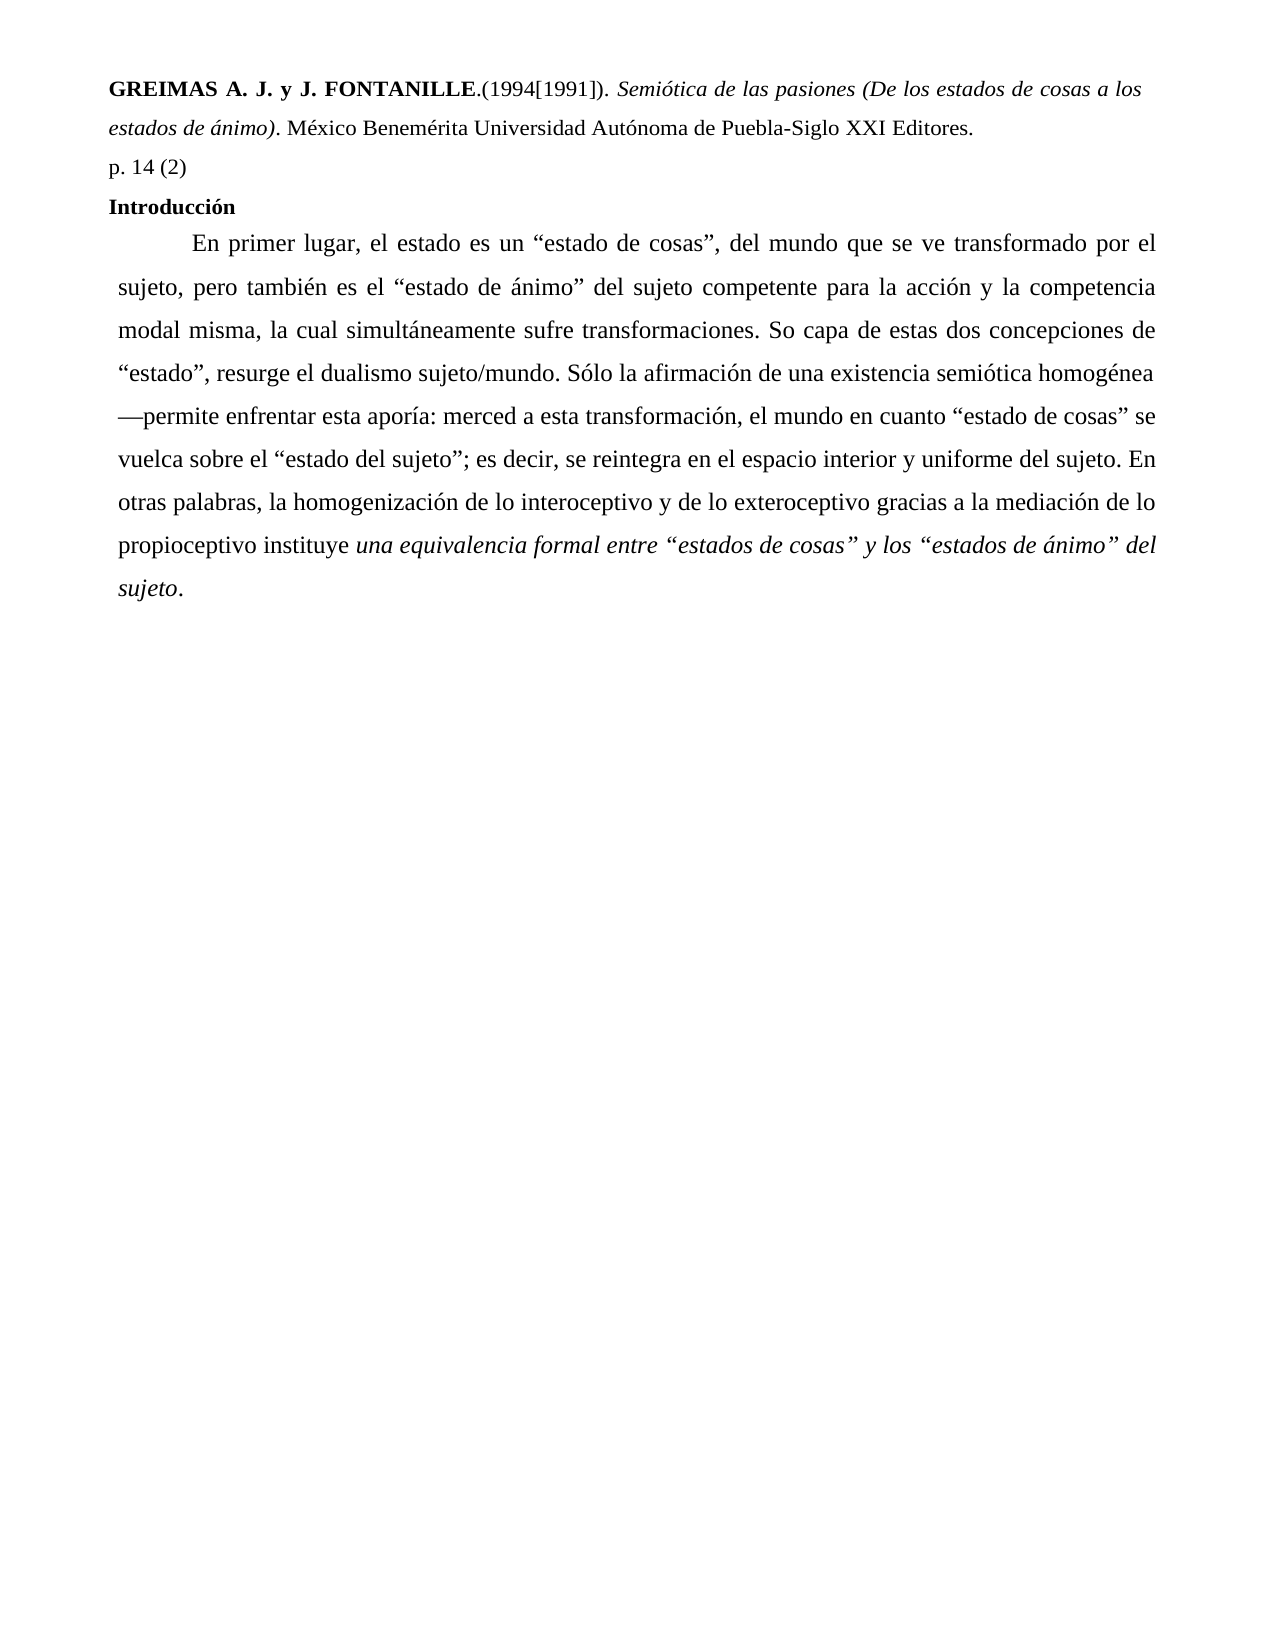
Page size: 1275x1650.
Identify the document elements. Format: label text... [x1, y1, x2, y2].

text GREIMAS A. J. y J. FONTANILLE.(1994[1991]). Semiótica de las pasiones (De los estados de cosas a los estados de ánimo). México Benemérita Universidad Autónoma de Puebla-Siglo XXI Editores. [108, 76, 1169, 140]
text p. 14 (2) [108, 154, 1169, 179]
text ―permite enfrentar esta aporía: merced a esta transformación, el mundo en cuanto “estado de cosas” se vuelca sobre el “estado del sujeto”; es decir, se reintegra en el espacio interior y uniforme del sujeto. En otras palabras, la homogenización de lo interoceptivo y de lo exteroceptivo gracias a la mediación de lo propioceptivo instituye una equivalencia formal entre “estados de cosas” y los “estados de ánimo” del sujeto. [118, 401, 1157, 602]
text Introducción [108, 194, 1169, 219]
text En primer lugar, el estado es un “estado de cosas”, del mundo que se ve transformado por el sujeto, pero también es el “estado de ánimo” del sujeto competente para la acción y la competencia modal misma, la cual simultáneamente sufre transformaciones. So capa de estas dos concepciones de “estado”, resurge el dualismo sujeto/mundo. Sólo la afirmación de una existencia semiótica homogénea [118, 228, 1157, 387]
